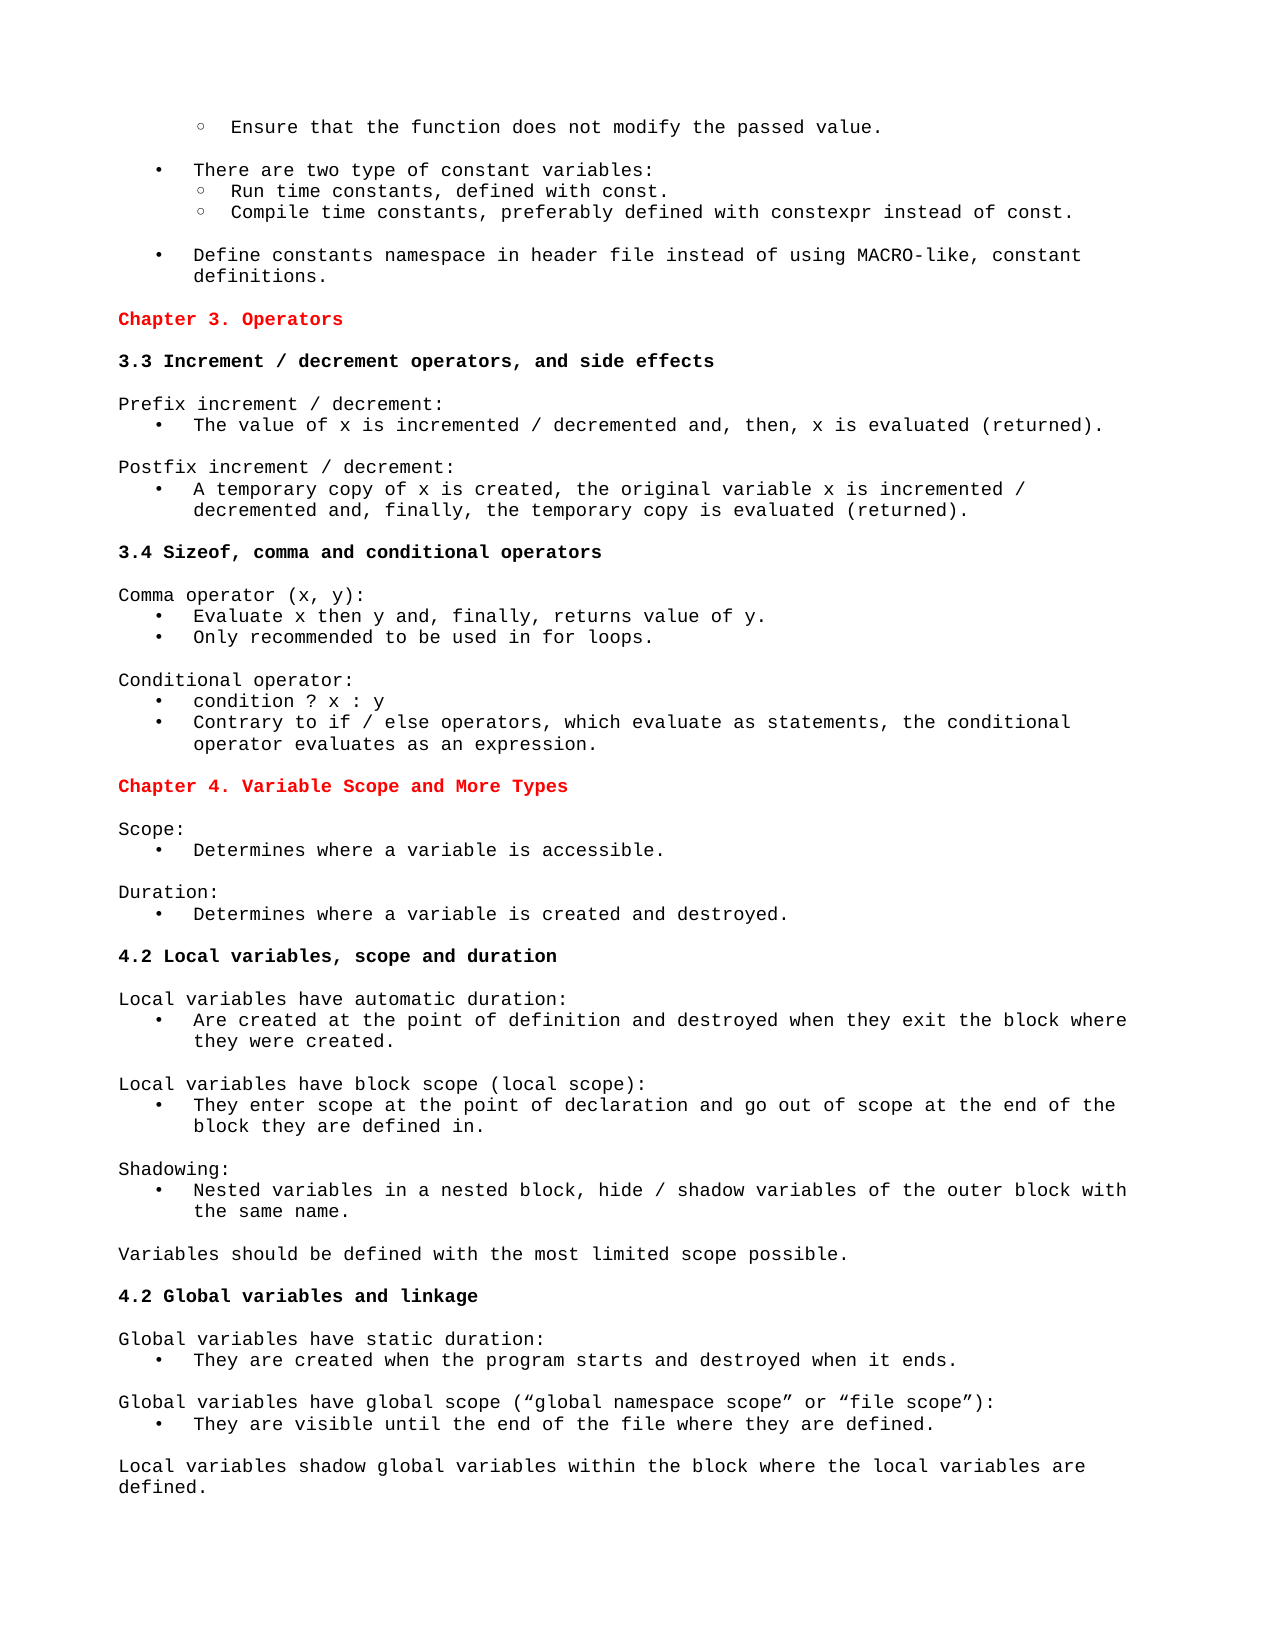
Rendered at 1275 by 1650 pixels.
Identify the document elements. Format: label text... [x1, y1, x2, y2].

list Define constants namespace in header file instead of using MACRO-like, constant definitions. [156, 246, 1157, 288]
text Duration: [118, 883, 1157, 904]
text 3.3 Increment / decrement operators, and side effects [118, 352, 1157, 373]
text Scope: [118, 819, 1157, 841]
text 4.2 Global variables and linkage [118, 1287, 1157, 1308]
text Shadowing: [118, 1159, 1157, 1181]
list Evaluate x then y and, finally, returns value of y. [156, 607, 1157, 628]
list They enter scope at the point of declaration and go out of scope at the end of the block they are defined in. [156, 1096, 1157, 1138]
text 3.4 Sizeof, comma and conditional operators [118, 543, 1157, 564]
list Are created at the point of definition and destroyed when they exit the block where they were created. [156, 1011, 1157, 1053]
list They are visible until the end of the file where they are defined. [156, 1414, 1157, 1436]
text Conditional operator: [118, 671, 1157, 692]
list Determines where a variable is accessible. [156, 841, 1157, 862]
text Prefix increment / decrement: [118, 394, 1157, 416]
list Run time constants, defined with const. [193, 182, 1157, 203]
text Postfix increment / decrement: [118, 458, 1157, 479]
text Local variables have automatic duration: [118, 989, 1157, 1011]
list The value of x is incremented / decremented and, then, x is evaluated (returned). [156, 416, 1157, 437]
text Local variables have block scope (local scope): [118, 1074, 1157, 1096]
list They are created when the program starts and destroyed when it ends. [156, 1351, 1157, 1372]
text Global variables have global scope (“global namespace scope” or “file scope”): [118, 1393, 1157, 1414]
list There are two type of constant variables: [156, 161, 1157, 182]
list Compile time constants, preferably defined with constexpr instead of const. [193, 203, 1157, 224]
list Ensure that the function does not modify the passed value. [193, 118, 1157, 139]
text Chapter 3. Operators [118, 309, 1157, 331]
list Only recommended to be used in for loops. [156, 628, 1157, 649]
list Contrary to if / else operators, which evaluate as statements, the conditional operator evaluates as an expression. [156, 713, 1157, 756]
text Comma operator (x, y): [118, 586, 1157, 607]
text Chapter 4. Variable Scope and More Types [118, 777, 1157, 798]
text Global variables have static duration: [118, 1329, 1157, 1351]
text 4.2 Local variables, scope and duration [118, 947, 1157, 968]
list Determines where a variable is created and destroyed. [156, 904, 1157, 926]
list A temporary copy of x is created, the original variable x is incremented / decremented and, finally, the temporary copy is evaluated (returned). [156, 479, 1157, 522]
text Variables should be defined with the most limited scope possible. [118, 1244, 1157, 1266]
list condition ? x : y [156, 692, 1157, 713]
text Local variables shadow global variables within the block where the local variables are defined. [118, 1457, 1157, 1499]
list Nested variables in a nested block, hide / shadow variables of the outer block with the same name. [156, 1181, 1157, 1223]
